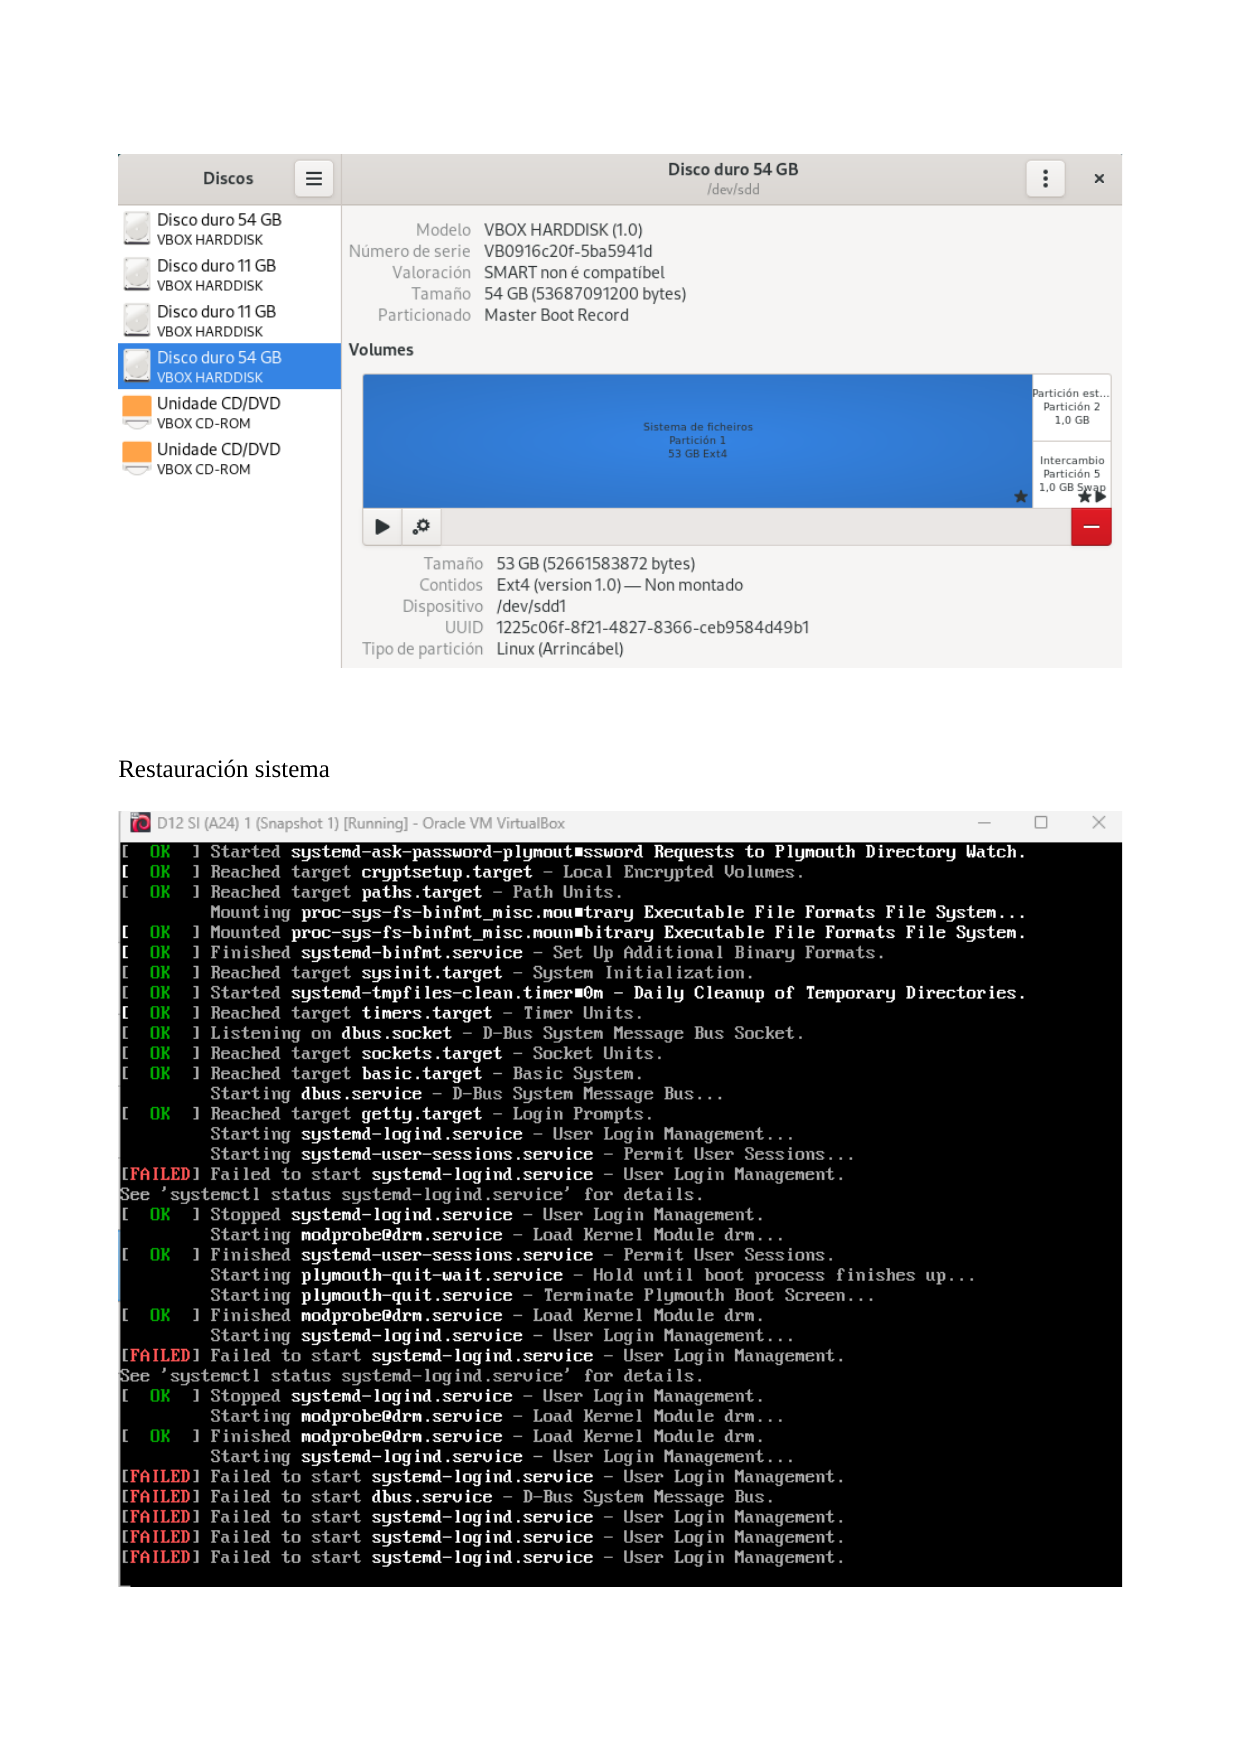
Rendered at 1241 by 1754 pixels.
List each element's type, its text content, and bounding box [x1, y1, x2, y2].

picture [118, 811, 1123, 1587]
picture [118, 154, 1123, 668]
text Restauración sistema [118, 754, 1122, 783]
